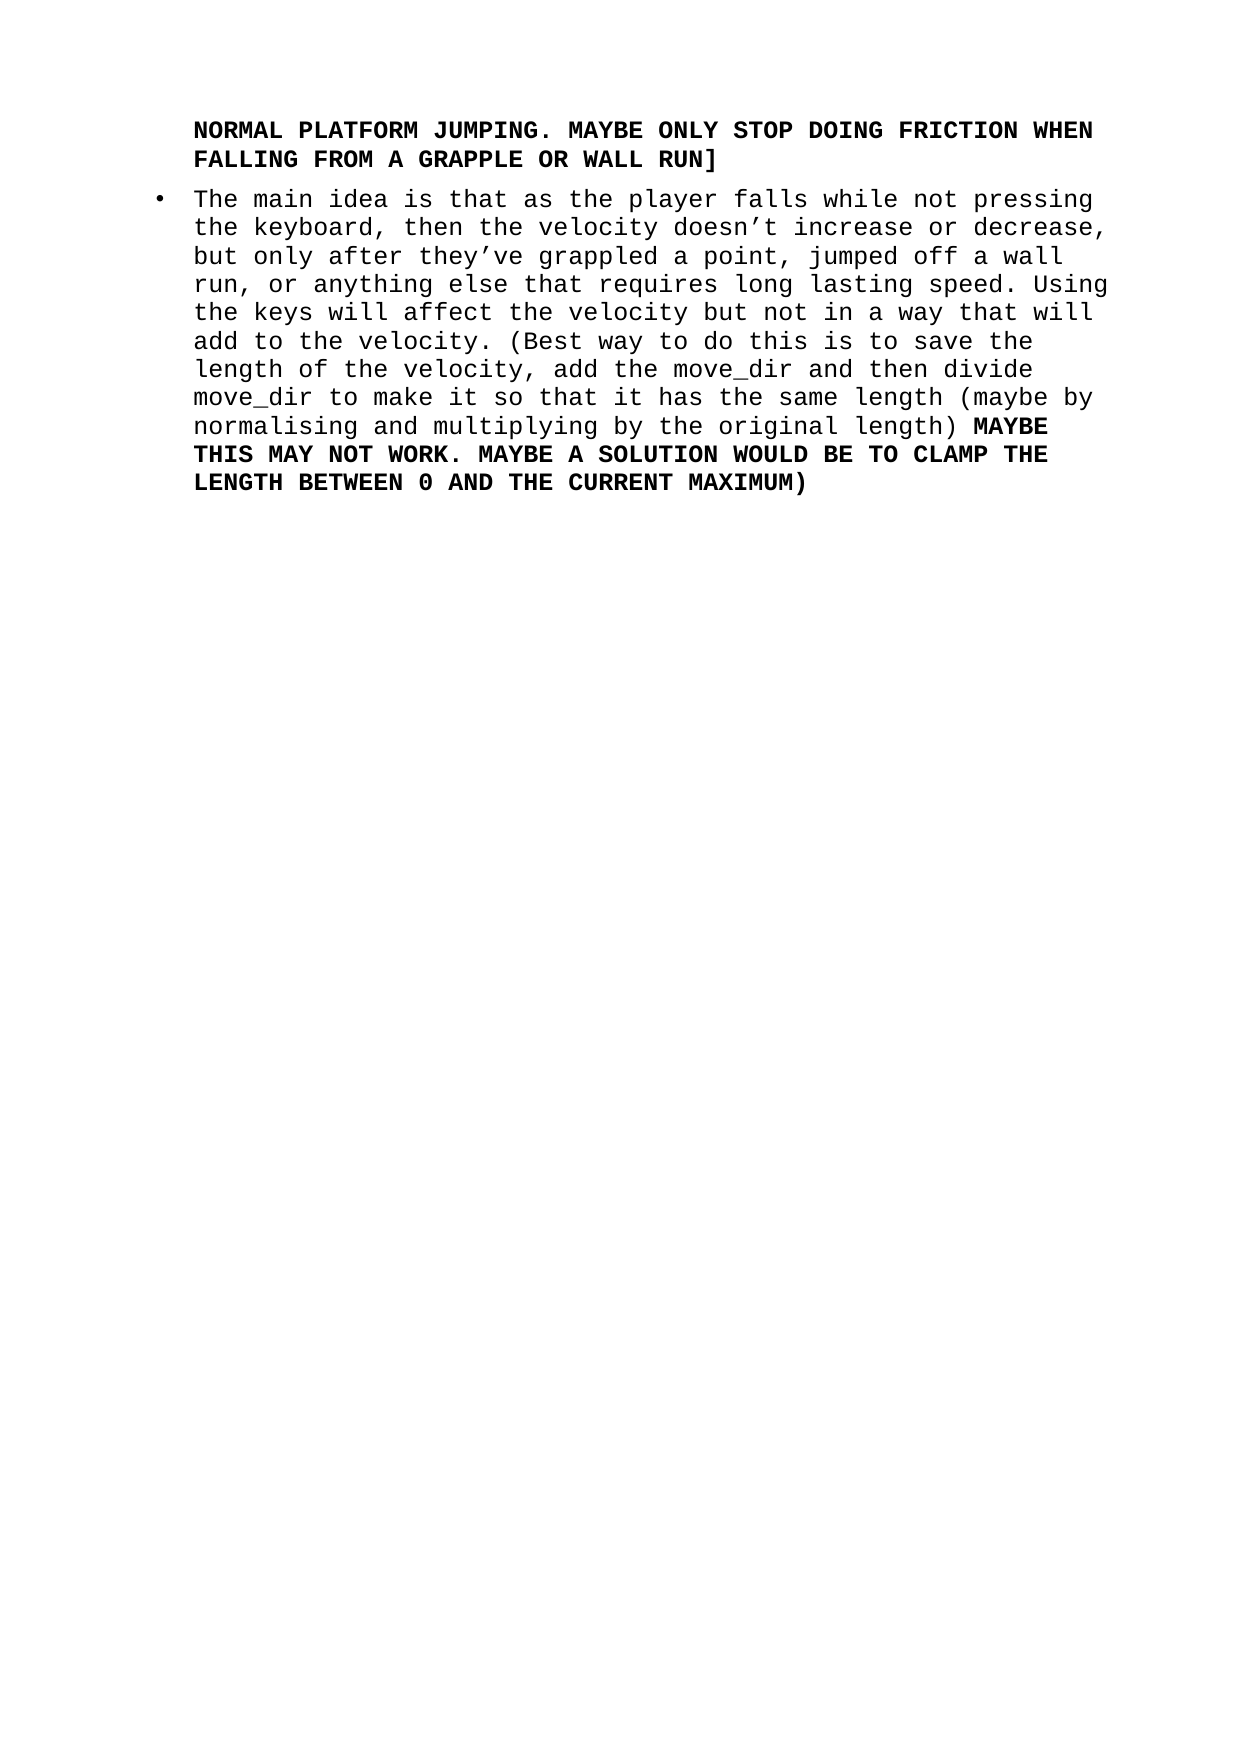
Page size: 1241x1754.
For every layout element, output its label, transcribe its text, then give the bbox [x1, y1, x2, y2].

list NORMAL PLATFORM JUMPING. MAYBE ONLY STOP DOING FRICTION WHEN FALLING FROM A GRAPPLE OR WALL RUN] [156, 118, 1122, 175]
list The main idea is that as the player falls while not pressing the keyboard, then the velocity doesn’t increase or decrease, but only after they’ve grappled a point, jumped off a wall run, or anything else that requires long lasting speed. Using the keys will affect the velocity but not in a way that will add to the velocity. (Best way to do this is to save the length of the velocity, add the move_dir and then divide move_dir to make it so that it has the same length (maybe by normalising and multiplying by the original length) MAYBE THIS MAY NOT WORK. MAYBE A SOLUTION WOULD BE TO CLAMP THE LENGTH BETWEEN 0 AND THE CURRENT MAXIMUM) [156, 187, 1122, 498]
